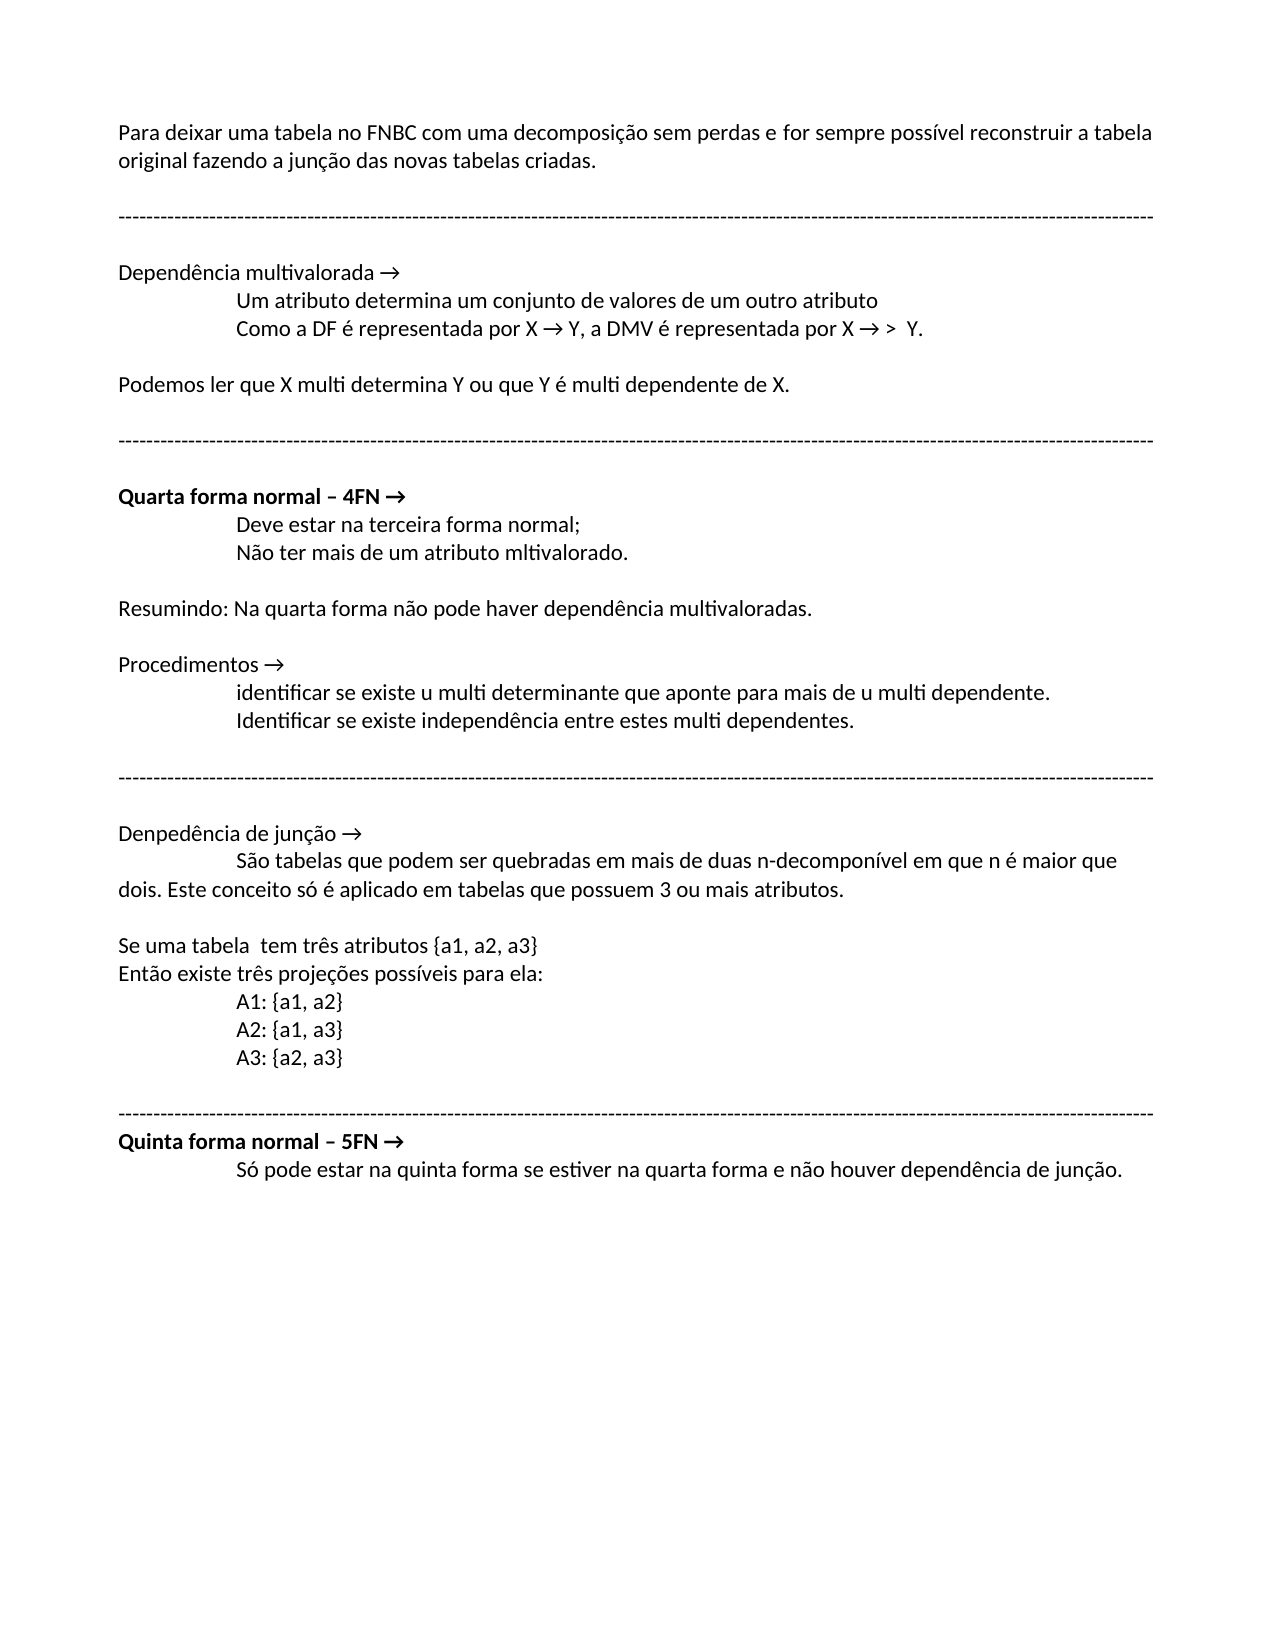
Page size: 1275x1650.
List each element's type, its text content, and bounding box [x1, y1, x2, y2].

text ---------------------------------------------------------------------------------------------------------------------------------------------------- [118, 202, 1157, 230]
text Dependência multivalorada → [118, 258, 1157, 286]
text ---------------------------------------------------------------------------------------------------------------------------------------------------- [118, 763, 1157, 791]
text Quinta forma normal – 5FN → [118, 1127, 1157, 1155]
text A3: {a2, a3} [118, 1043, 1157, 1071]
text Podemos ler que X multi determina Y ou que Y é multi dependente de X. [118, 370, 1157, 398]
text Como a DF é representada por X → Y, a DMV é representada por X → > Y. [118, 314, 1157, 342]
text identificar se existe u multi determinante que aponte para mais de u multi dependente. [118, 678, 1157, 707]
text ---------------------------------------------------------------------------------------------------------------------------------------------------- [118, 426, 1157, 454]
text São tabelas que podem ser quebradas em mais de duas n-decomponível em que n é maior que dois. Este conceito só é aplicado em tabelas que possuem 3 ou mais atributos. [118, 847, 1157, 903]
text Identificar se existe independência entre estes multi dependentes. [118, 707, 1157, 734]
text Um atributo determina um conjunto de valores de um outro atributo [118, 286, 1157, 314]
text Só pode estar na quinta forma se estiver na quarta forma e não houver dependência de junção. [118, 1155, 1157, 1183]
text Deve estar na terceira forma normal; [118, 510, 1157, 538]
text Resumindo: Na quarta forma não pode haver dependência multivaloradas. [118, 594, 1157, 622]
text A1: {a1, a2} [118, 987, 1157, 1015]
text Quarta forma normal – 4FN → [118, 482, 1157, 510]
text Procedimentos → [118, 651, 1157, 678]
text Para deixar uma tabela no FNBC com uma decomposição sem perdas e for sempre possível reconstruir a tabela original fazendo a junção das novas tabelas criadas. [118, 118, 1157, 174]
text Então existe três projeções possíveis para ela: [118, 959, 1157, 987]
text Não ter mais de um atributo mltivalorado. [118, 538, 1157, 566]
text ---------------------------------------------------------------------------------------------------------------------------------------------------- [118, 1099, 1157, 1127]
text A2: {a1, a3} [118, 1015, 1157, 1043]
text Denpedência de junção → [118, 819, 1157, 847]
text Se uma tabela tem três atributos {a1, a2, a3} [118, 931, 1157, 959]
